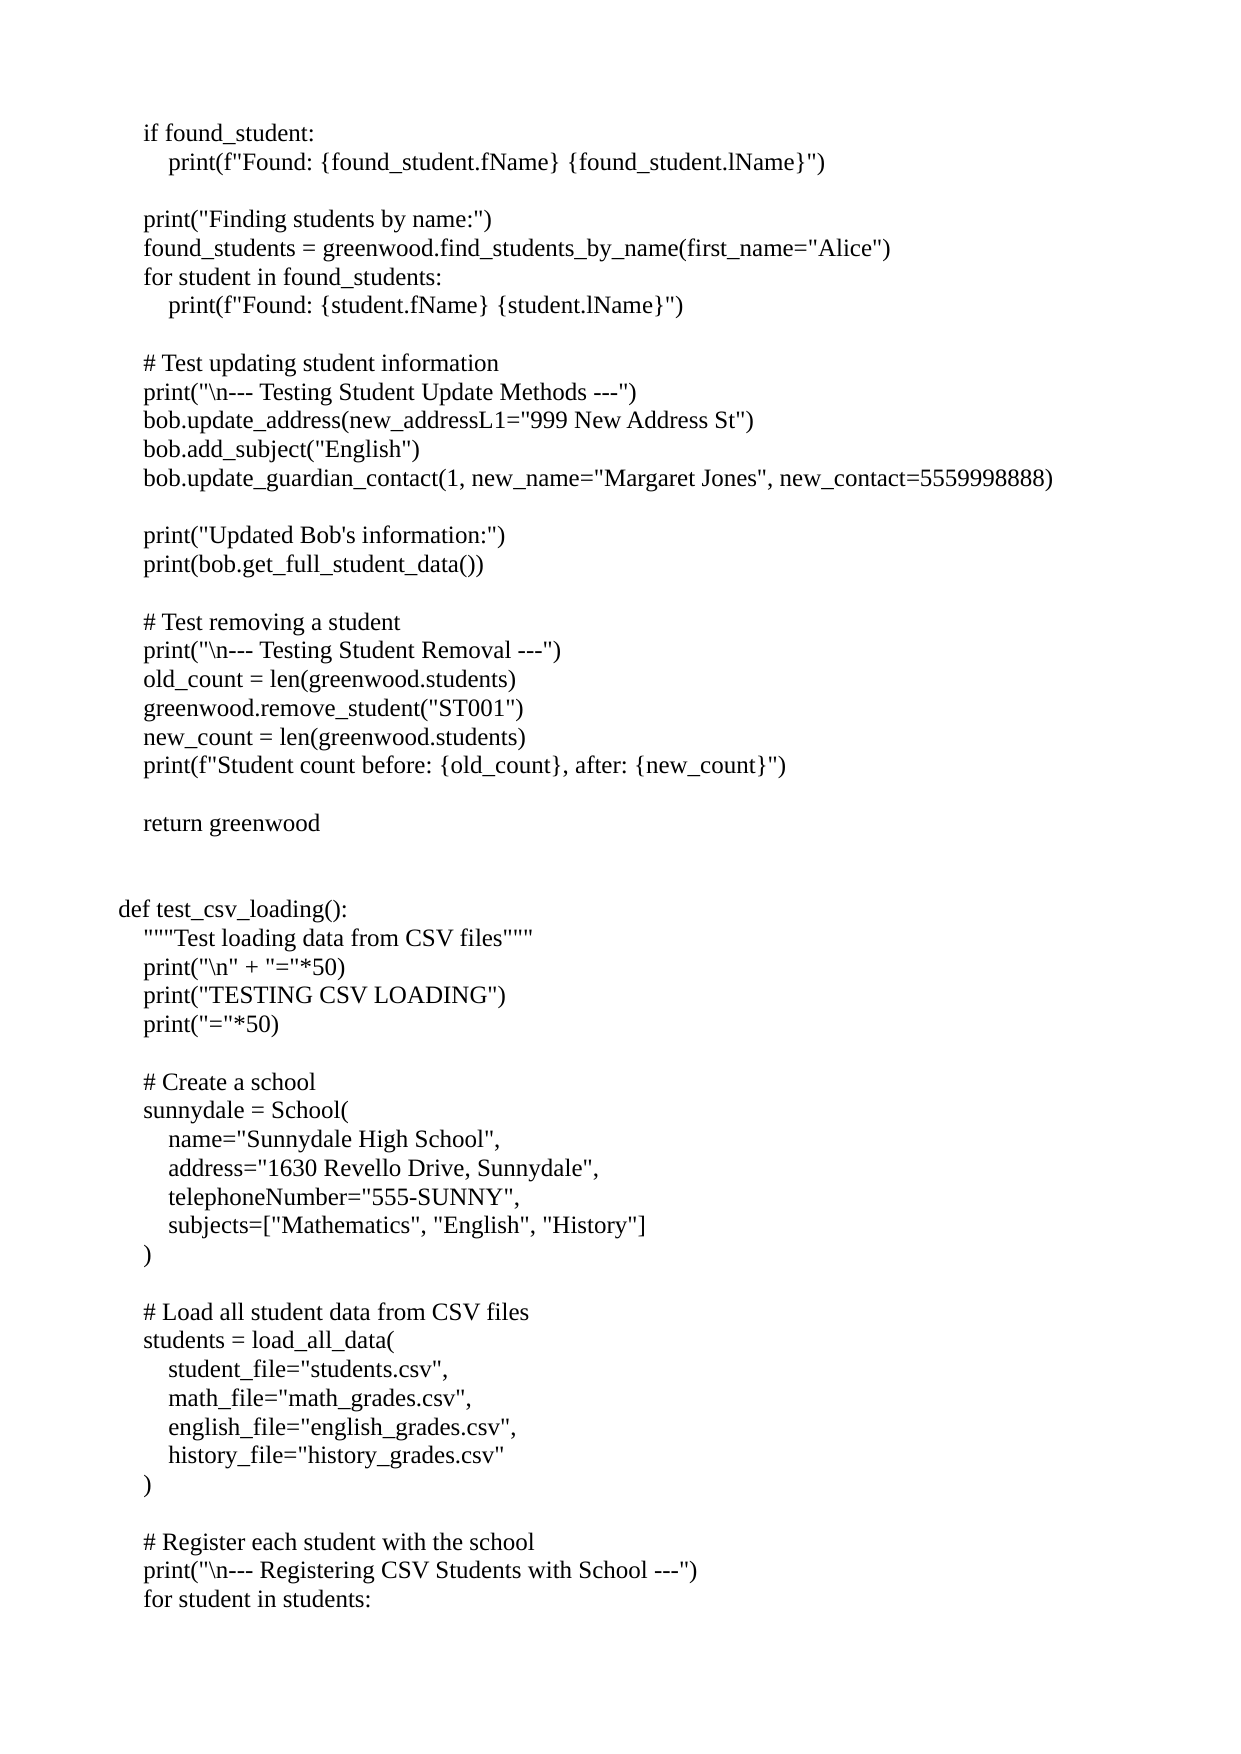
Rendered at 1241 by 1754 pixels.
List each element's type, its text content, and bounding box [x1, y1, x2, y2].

text name="Sunnydale High School", [118, 1124, 1122, 1153]
text print("TESTING CSV LOADING") [118, 981, 1122, 1009]
text ) [118, 1469, 1122, 1498]
text found_students = greenwood.find_students_by_name(first_name="Alice") [118, 233, 1122, 262]
text # Test updating student information [118, 348, 1122, 377]
text ) [118, 1239, 1122, 1268]
text new_count = len(greenwood.students) [118, 722, 1122, 751]
text history_file="history_grades.csv" [118, 1441, 1122, 1469]
text print(f"Found: {found_student.fName} {found_student.lName}") [118, 147, 1122, 176]
text address="1630 Revello Drive, Sunnydale", [118, 1153, 1122, 1182]
text students = load_all_data( [118, 1326, 1122, 1354]
text if found_student: [118, 118, 1122, 147]
text greenwood.remove_student("ST001") [118, 693, 1122, 722]
text print(bob.get_full_student_data()) [118, 549, 1122, 578]
text bob.add_subject("English") [118, 434, 1122, 463]
text for student in found_students: [118, 262, 1122, 291]
text student_file="students.csv", [118, 1354, 1122, 1383]
text # Load all student data from CSV files [118, 1297, 1122, 1326]
text print("\n--- Testing Student Update Methods ---") [118, 377, 1122, 406]
text print("Updated Bob's information:") [118, 521, 1122, 549]
text print(f"Found: {student.fName} {student.lName}") [118, 291, 1122, 319]
text return greenwood [118, 808, 1122, 837]
text english_file="english_grades.csv", [118, 1412, 1122, 1441]
text for student in students: [118, 1584, 1122, 1613]
text print("Finding students by name:") [118, 204, 1122, 233]
text old_count = len(greenwood.students) [118, 664, 1122, 693]
text """Test loading data from CSV files""" [118, 923, 1122, 952]
text # Register each student with the school [118, 1527, 1122, 1556]
text print("\n--- Registering CSV Students with School ---") [118, 1556, 1122, 1584]
text # Create a school [118, 1067, 1122, 1096]
text subjects=["Mathematics", "English", "History"] [118, 1211, 1122, 1239]
text math_file="math_grades.csv", [118, 1383, 1122, 1412]
text sunnydale = School( [118, 1096, 1122, 1124]
text bob.update_guardian_contact(1, new_name="Margaret Jones", new_contact=5559998888) [118, 463, 1122, 492]
text print("="*50) [118, 1009, 1122, 1038]
text print("\n--- Testing Student Removal ---") [118, 636, 1122, 664]
text bob.update_address(new_addressL1="999 New Address St") [118, 406, 1122, 434]
text print(f"Student count before: {old_count}, after: {new_count}") [118, 751, 1122, 779]
text # Test removing a student [118, 607, 1122, 636]
text telephoneNumber="555-SUNNY", [118, 1182, 1122, 1211]
text print("\n" + "="*50) [118, 952, 1122, 981]
text def test_csv_loading(): [118, 894, 1122, 923]
